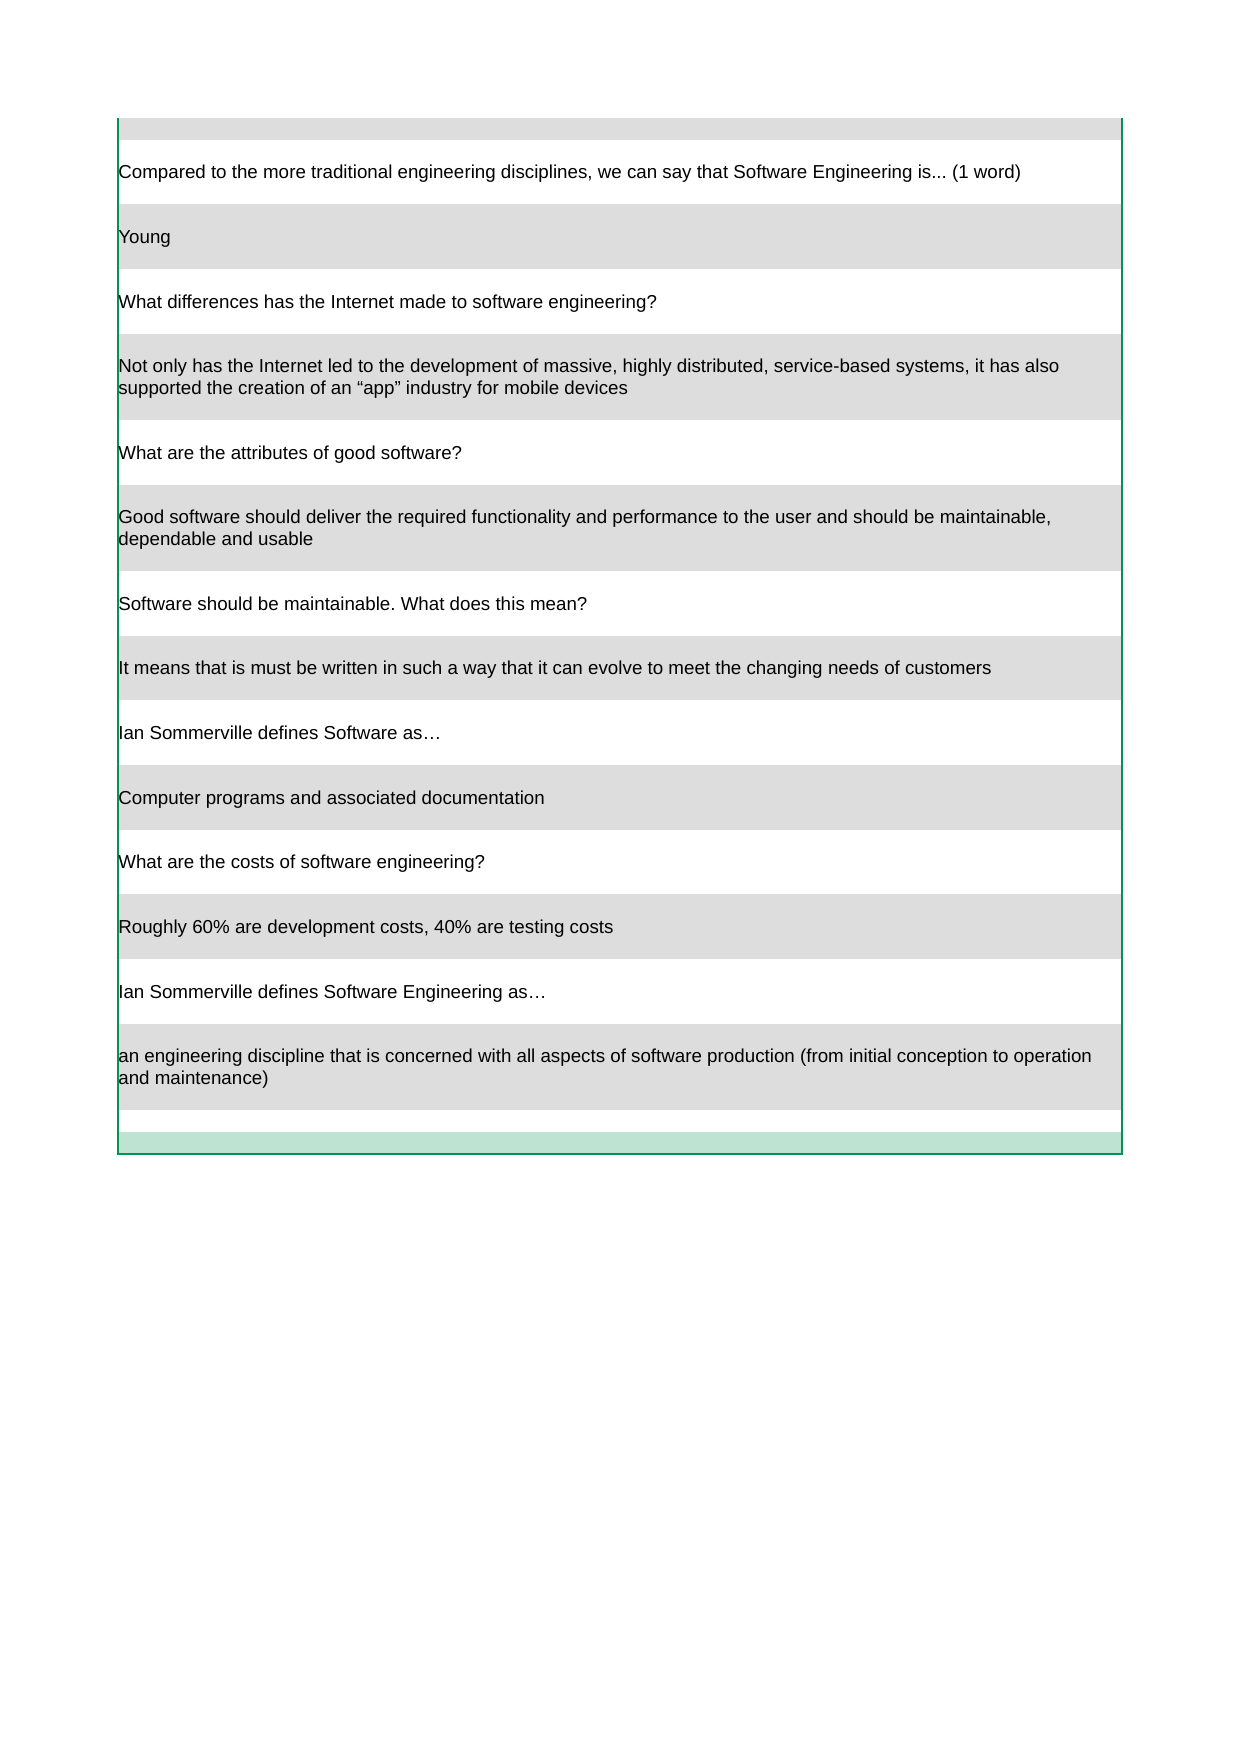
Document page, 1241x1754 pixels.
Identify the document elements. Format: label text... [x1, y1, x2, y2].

table_cell an engineering discipline that is concerned with all aspects of software production (from initial conception to operation and maintenance) [119, 1024, 1121, 1110]
table_cell Software should be maintainable. What does this mean? [119, 571, 1121, 636]
table_cell What are the attributes of good software? [119, 420, 1121, 485]
table_cell Ian Sommerville defines Software as… [119, 700, 1121, 765]
table_cell Good software should deliver the required functionality and performance to the user and should be maintainable, dependable and usable [119, 485, 1121, 571]
table_cell Roughly 60% are development costs, 40% are testing costs [119, 894, 1121, 959]
table_cell [119, 118, 1121, 140]
table_cell Not only has the Internet led to the development of massive, highly distributed, service-based systems, it has also supported the creation of an “app” industry for mobile devices [119, 334, 1121, 420]
table_cell Compared to the more traditional engineering disciplines, we can say that Software Engineering is... (1 word) [119, 140, 1121, 204]
table_cell [119, 1132, 1121, 1153]
table_cell What differences has the Internet made to software engineering? [119, 269, 1121, 334]
table_cell Ian Sommerville defines Software Engineering as… [119, 959, 1121, 1024]
table_cell [119, 1110, 1121, 1132]
table_cell What are the costs of software engineering? [119, 830, 1121, 894]
table_cell Computer programs and associated documentation [119, 765, 1121, 830]
table_cell It means that is must be written in such a way that it can evolve to meet the changing needs of customers [119, 636, 1121, 700]
table_cell Young [119, 204, 1121, 269]
